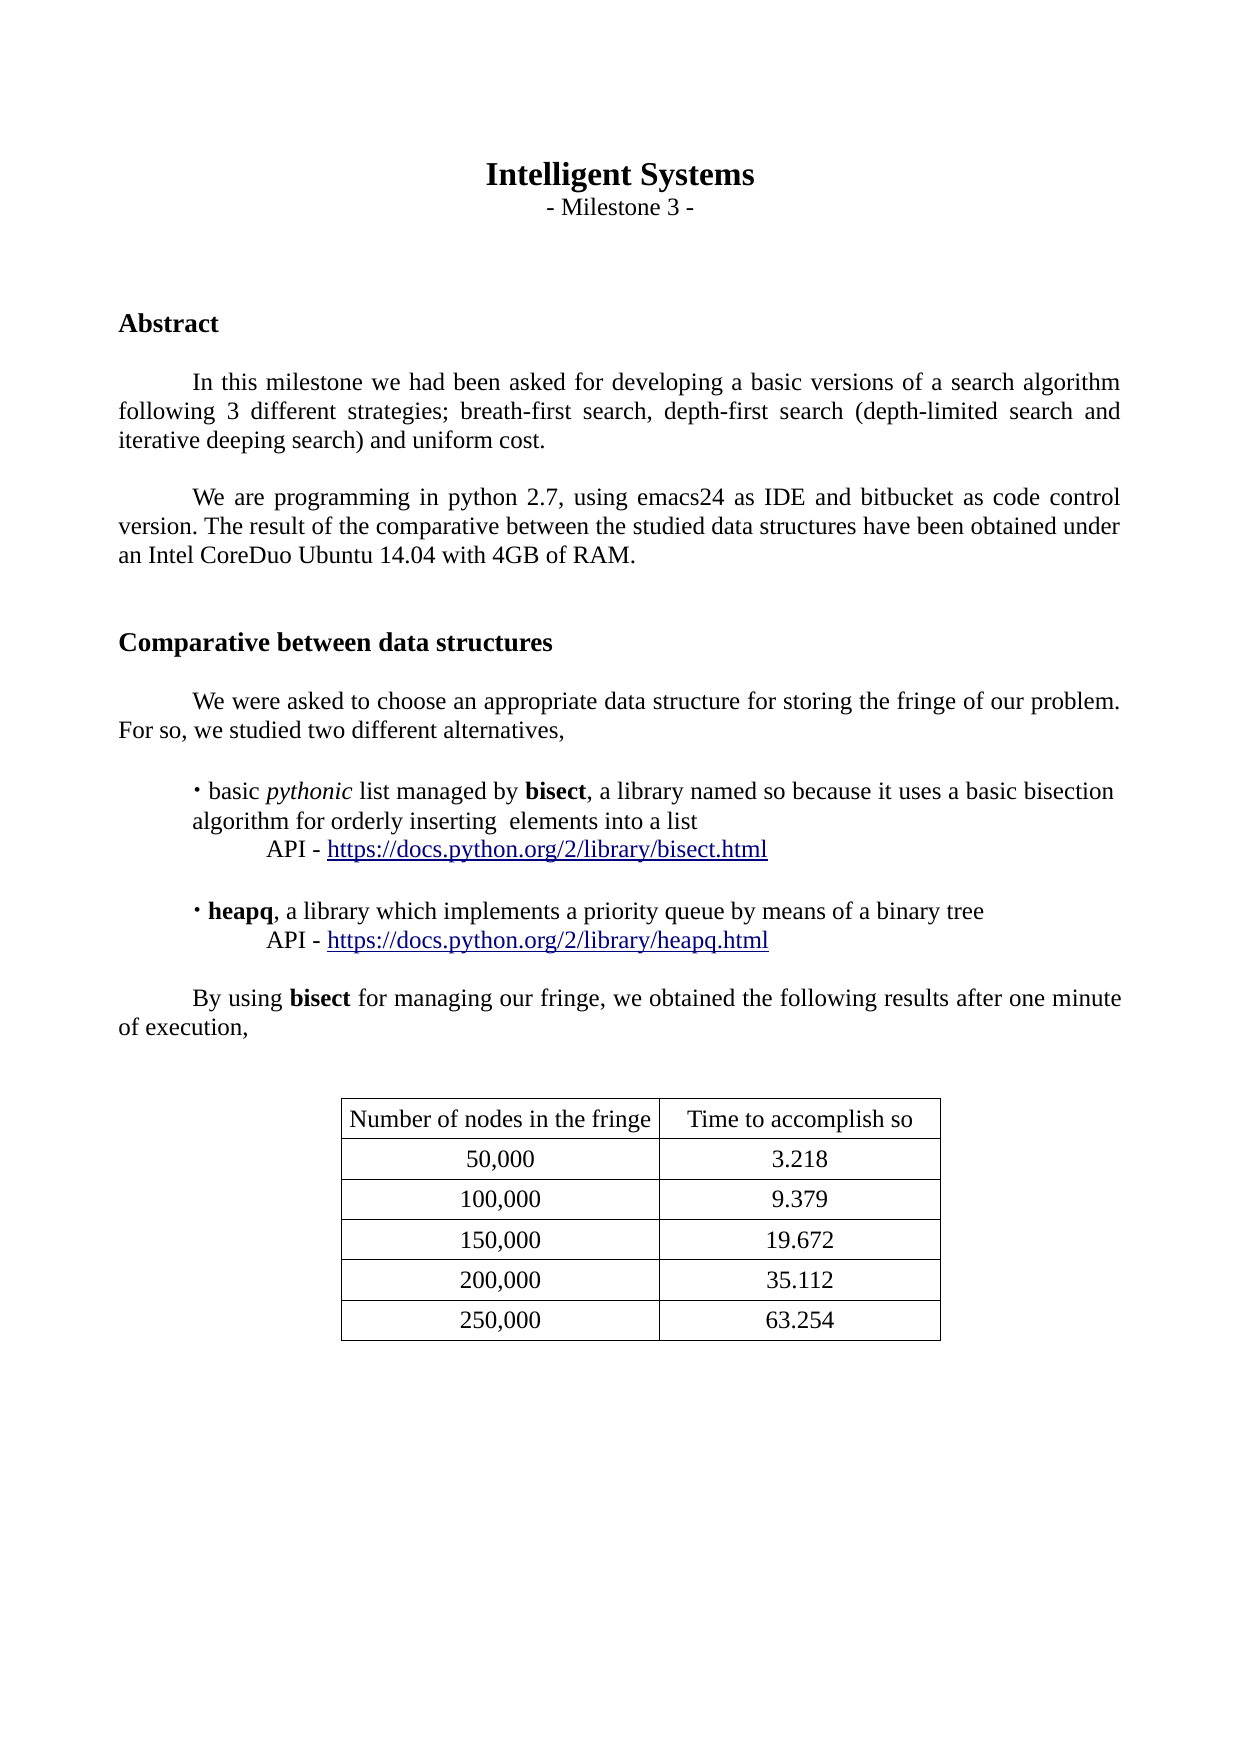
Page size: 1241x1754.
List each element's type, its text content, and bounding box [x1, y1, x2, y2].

table_cell 200,000 [342, 1260, 659, 1299]
table_cell 19.672 [660, 1220, 940, 1259]
table_cell 35.112 [660, 1260, 940, 1299]
text · heapq, a library which implements a priority queue by means of a binary tree API - https://docs.python.org/2/library/heapq.html [118, 892, 1122, 954]
table_cell 50,000 [342, 1139, 659, 1179]
text In this milestone we had been asked for developing a basic versions of a search algorithm following 3 different strategies; breath-first search, depth-first search (depth-limited search and iterative deeping search) and uniform cost. [118, 367, 1122, 453]
text We were asked to choose an appropriate data structure for storing the fringe of our problem. For so, we studied two different alternatives, [118, 686, 1122, 743]
table_cell 3.218 [660, 1139, 940, 1179]
text API - https://docs.python.org/2/library/bisect.html [118, 834, 1122, 863]
table_cell 100,000 [342, 1180, 659, 1219]
text By using bisect for managing our fringe, we obtained the following results after one minute of execution, [118, 983, 1122, 1041]
table_cell 9.379 [660, 1180, 940, 1219]
text - Milestone 3 - [118, 192, 1122, 221]
table_cell 150,000 [342, 1220, 659, 1259]
text Intelligent Systems [118, 154, 1122, 192]
table_cell 250,000 [342, 1301, 659, 1340]
text Comparative between data structures [118, 626, 1122, 657]
text Abstract [118, 307, 1122, 338]
text We are programming in python 2.7, using emacs24 as IDE and bitbucket as code control version. The result of the comparative between the studied data structures have been obtained under an Intel CoreDuo Ubuntu 14.04 with 4GB of RAM. [118, 482, 1122, 568]
table_header Time to accomplish so [660, 1099, 940, 1138]
table_cell 63.254 [660, 1301, 940, 1340]
table_header Number of nodes in the fringe [342, 1099, 659, 1138]
text · basic pythonic list managed by bisect, a library named so because it uses a basic bisection algorithm for orderly inserting elements into a list [118, 772, 1122, 834]
